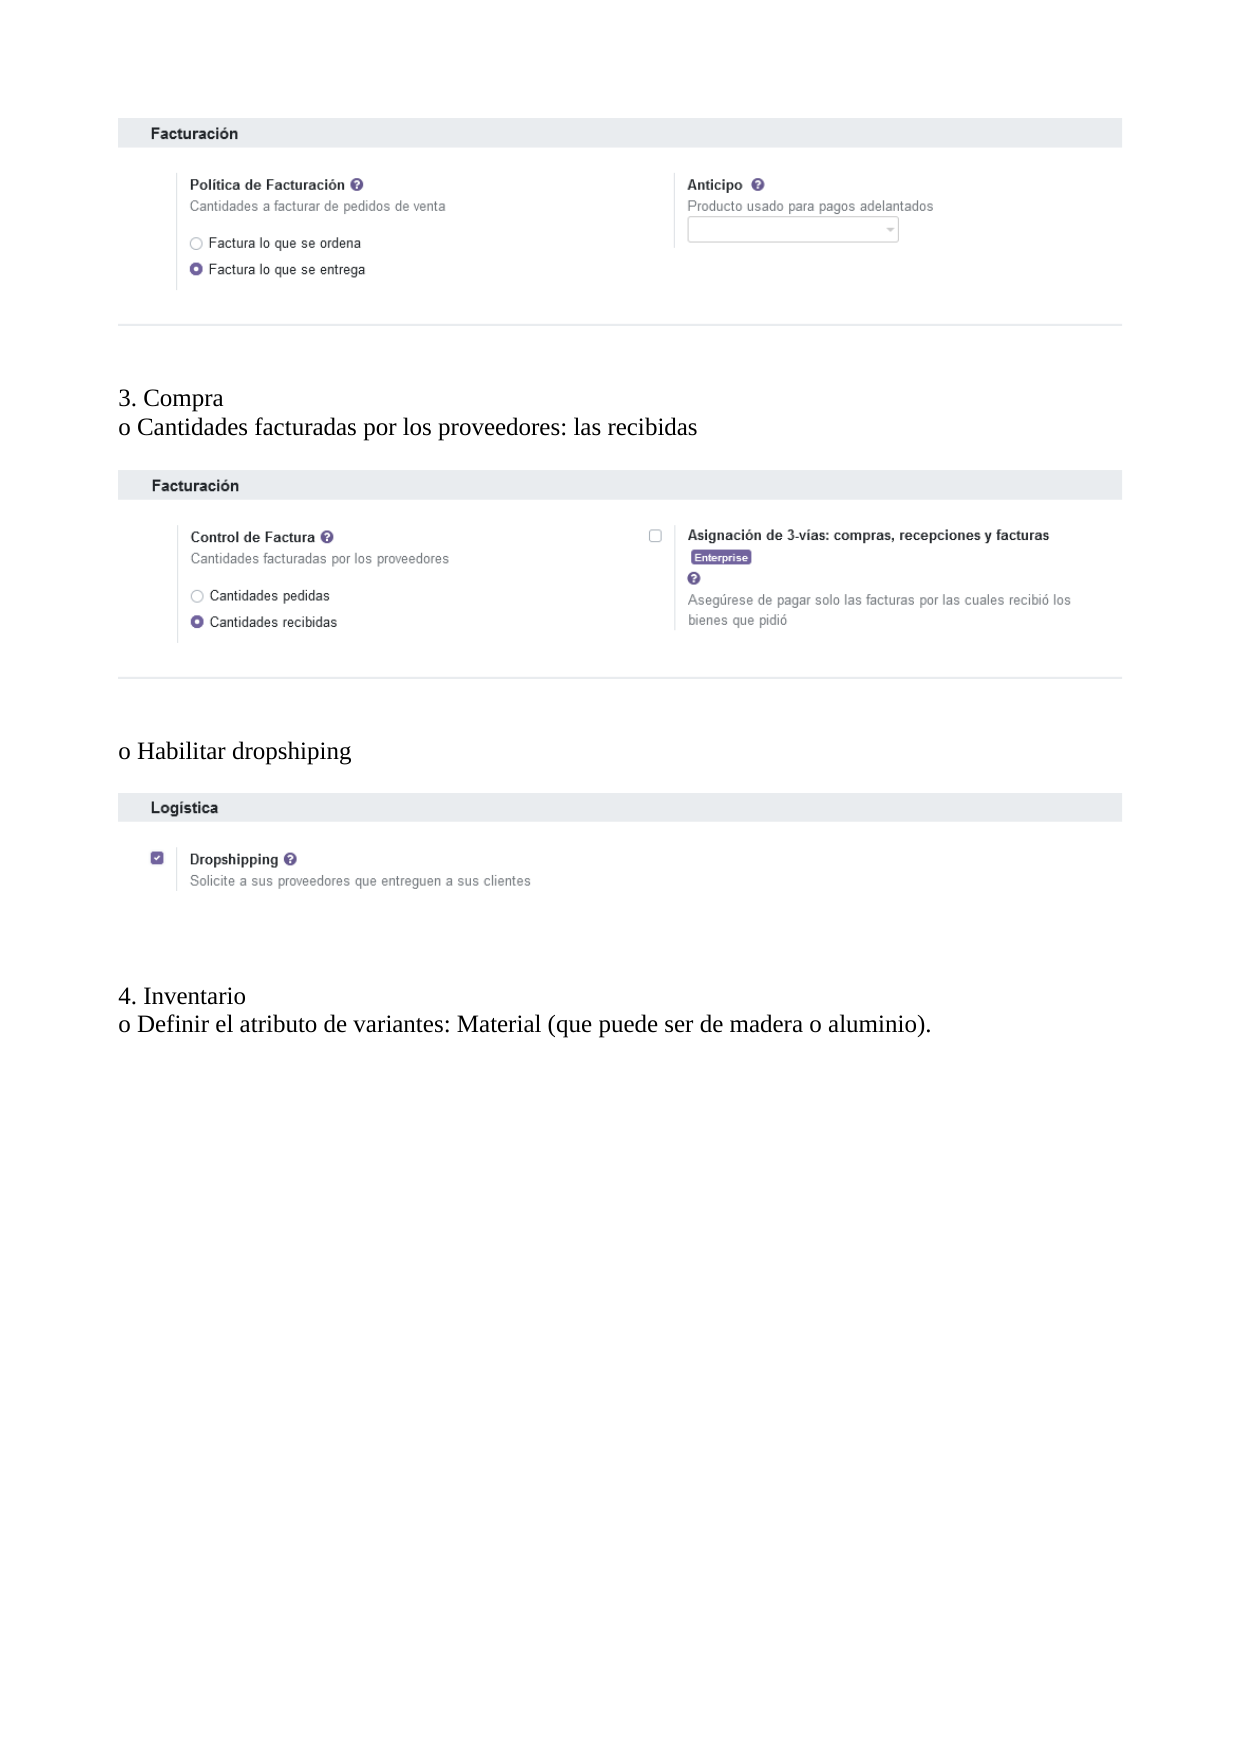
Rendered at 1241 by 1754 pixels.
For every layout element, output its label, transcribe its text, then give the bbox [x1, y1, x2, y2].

text 3. Compra [118, 383, 1122, 412]
picture [118, 118, 1123, 326]
picture [118, 793, 1123, 924]
text 4. Inventario [118, 981, 1122, 1009]
picture [118, 469, 1123, 679]
text o Definir el atributo de variantes: Material (que puede ser de madera o aluminio). [118, 1009, 1122, 1038]
text o Cantidades facturadas por los proveedores: las recibidas [118, 412, 1122, 441]
text o Habilitar dropshiping [118, 736, 1122, 765]
